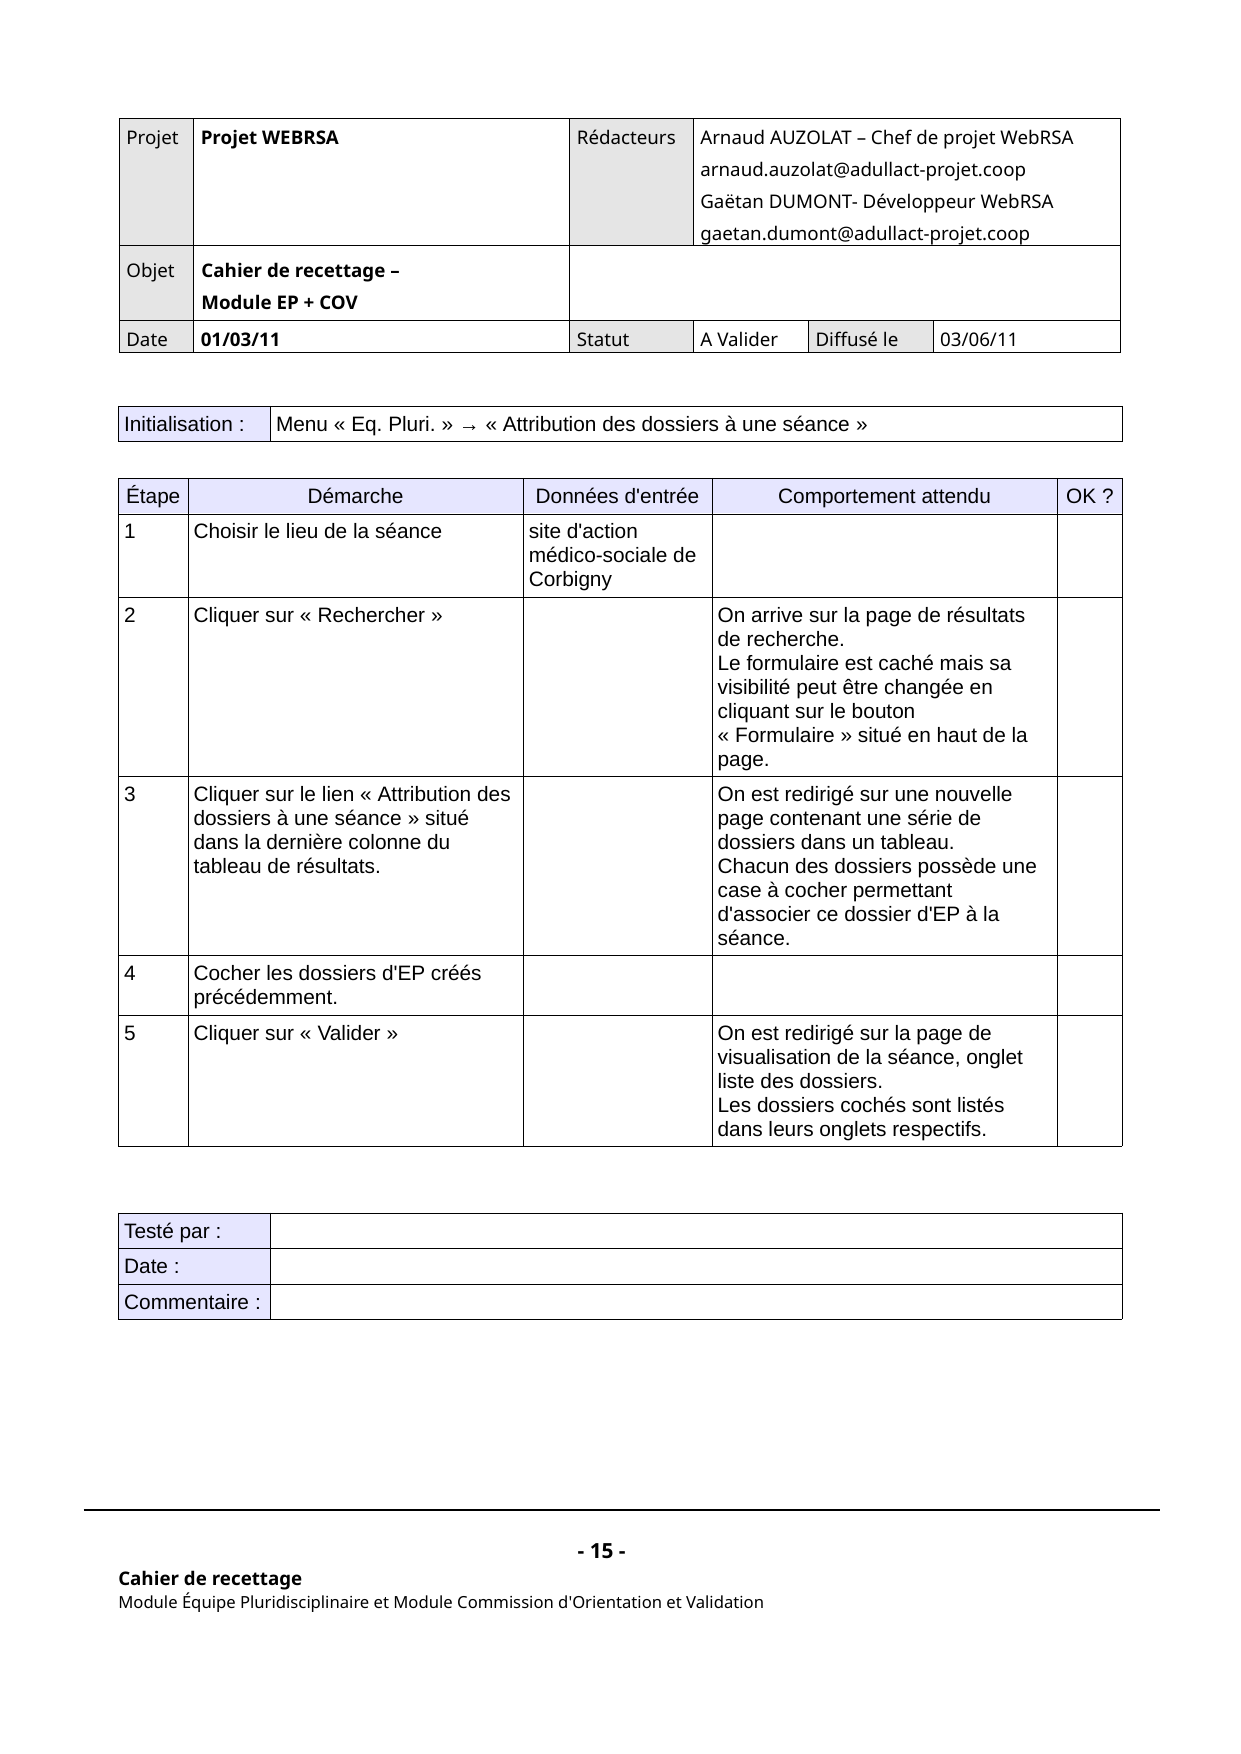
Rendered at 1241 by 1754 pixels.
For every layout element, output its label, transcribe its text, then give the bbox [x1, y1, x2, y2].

table_cell On arrive sur la page de résultats de recherche. Le formulaire est caché mais sa visibilité peut être changée en cliquant sur le bouton « Formulaire » situé en haut de la page. [713, 598, 1057, 776]
table_header Données d'entrée [524, 479, 712, 513]
table_cell [713, 956, 1057, 1015]
table_cell Date : [119, 1249, 270, 1284]
table_cell 2 [119, 598, 188, 776]
table_cell [271, 1285, 1122, 1319]
table_cell [524, 1016, 712, 1146]
table_cell Menu « Eq. Pluri. » → « Attribution des dossiers à une séance » [271, 407, 1122, 441]
table_cell Initialisation : [119, 407, 270, 441]
table_cell 4 [119, 956, 188, 1015]
table_cell Choisir le lieu de la séance [189, 515, 523, 597]
table_cell [271, 1249, 1122, 1284]
table_cell [524, 598, 712, 776]
table_cell [1058, 515, 1122, 597]
table_header [271, 1214, 1122, 1248]
table_cell [1058, 1016, 1122, 1146]
table_cell Cliquer sur le lien « Attribution des dossiers à une séance » situé dans la dernière colonne du tableau de résultats. [189, 777, 523, 955]
table_cell [524, 777, 712, 955]
table_cell Cliquer sur « Rechercher » [189, 598, 523, 776]
table_header Testé par : [119, 1214, 270, 1248]
table_cell 1 [119, 515, 188, 597]
table_cell 3 [119, 777, 188, 955]
table_cell [1058, 777, 1122, 955]
table_cell [1058, 598, 1122, 776]
table_header Démarche [189, 479, 523, 513]
table_header Étape [119, 479, 188, 513]
table_cell [524, 956, 712, 1015]
table_header OK ? [1058, 479, 1122, 513]
table_cell [713, 515, 1057, 597]
table_cell On est redirigé sur la page de visualisation de la séance, onglet liste des dossiers. Les dossiers cochés sont listés dans leurs onglets respectifs. [713, 1016, 1057, 1146]
table_header Comportement attendu [713, 479, 1057, 513]
table_cell 5 [119, 1016, 188, 1146]
table_cell Cliquer sur « Valider » [189, 1016, 523, 1146]
table_cell Commentaire : [119, 1285, 270, 1319]
table_cell On est redirigé sur une nouvelle page contenant une série de dossiers dans un tableau. Chacun des dossiers possède une case à cocher permettant d'associer ce dossier d'EP à la séance. [713, 777, 1057, 955]
table_cell site d'action médico-sociale de Corbigny [524, 515, 712, 597]
table_cell Cocher les dossiers d'EP créés précédemment. [189, 956, 523, 1015]
table_cell [1058, 956, 1122, 1015]
